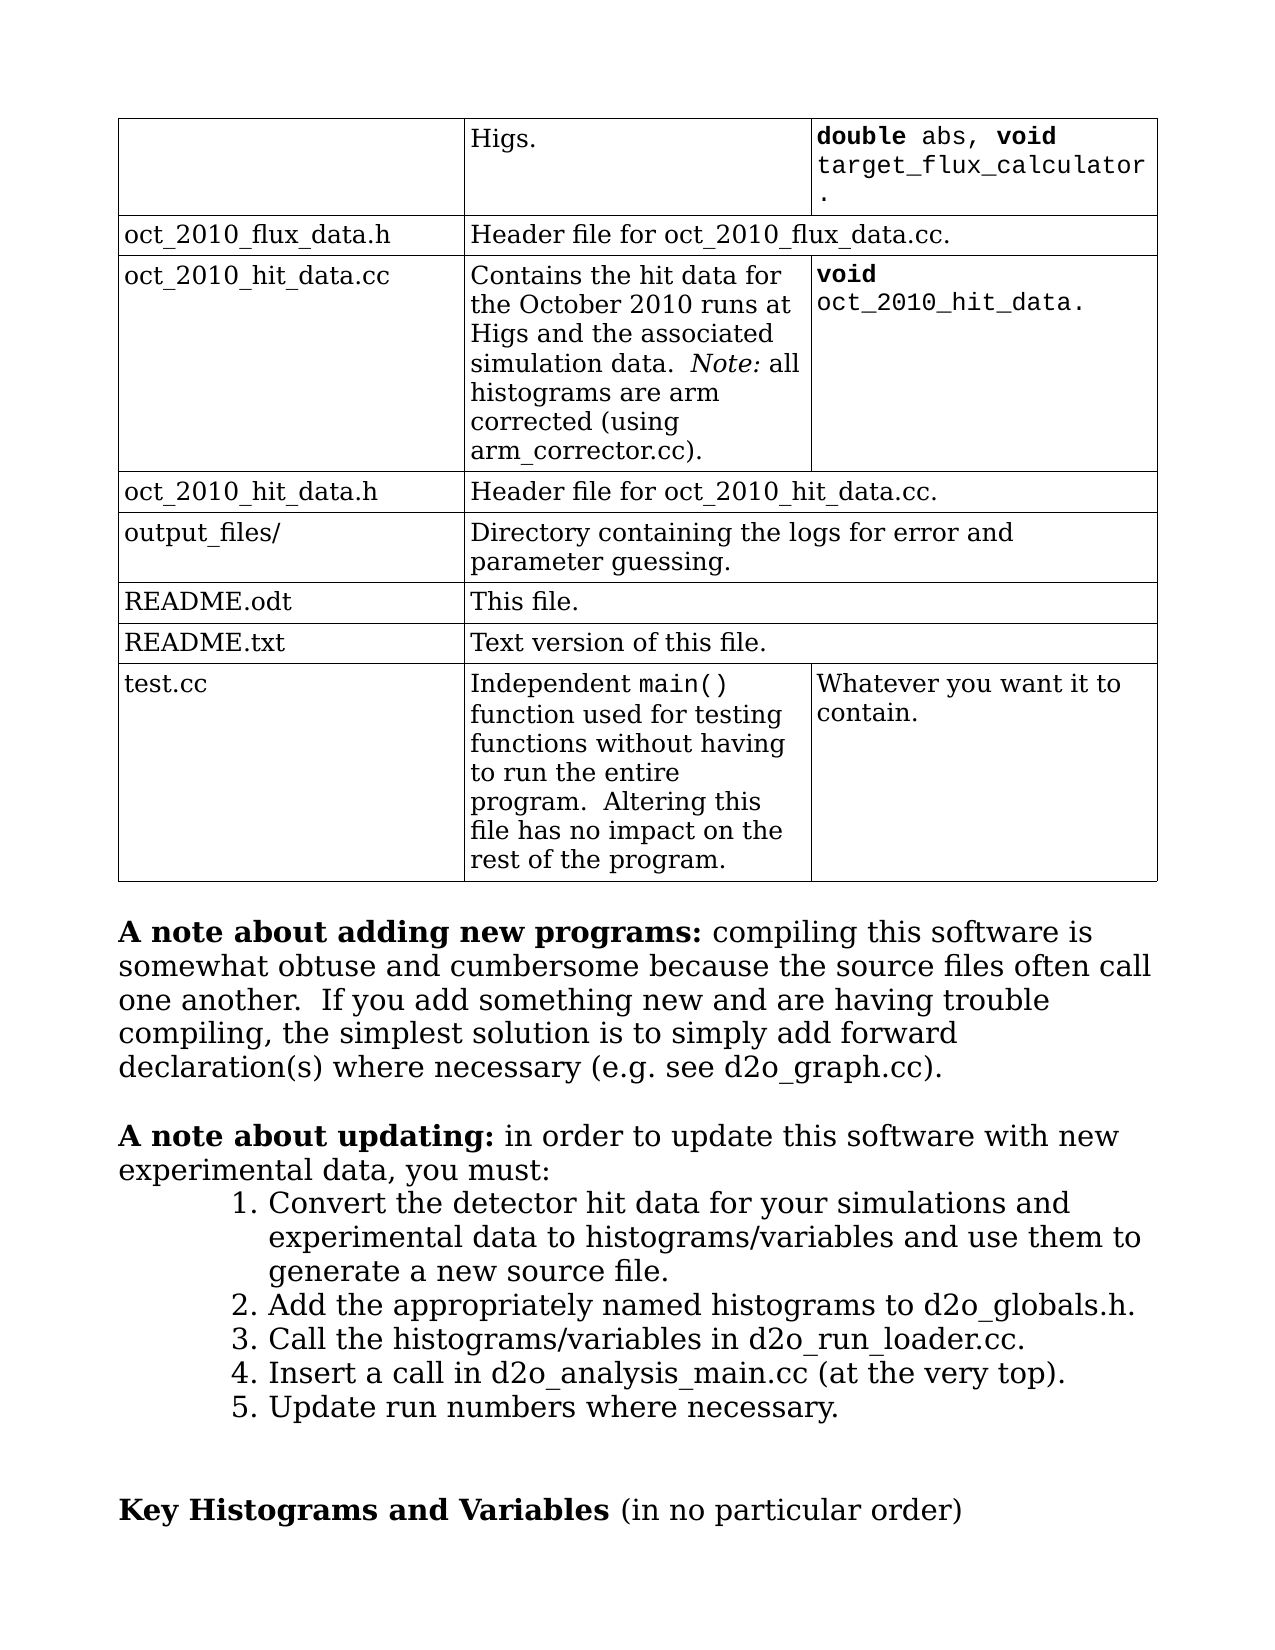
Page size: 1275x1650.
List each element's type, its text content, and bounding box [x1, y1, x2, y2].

text Key Histograms and Variables (in no particular order) [118, 1492, 1157, 1527]
table_cell oct_2010_flux_data.h [119, 216, 464, 255]
list Insert a call in d2o_analysis_main.cc (at the very top). [231, 1357, 1157, 1391]
table_cell Directory containing the logs for error and parameter guessing. [465, 513, 1157, 582]
table_cell Higs. [465, 119, 811, 215]
table_cell Header file for oct_2010_hit_data.cc. [465, 472, 1157, 512]
list Add the appropriately named histograms to d2o_globals.h. [231, 1289, 1157, 1323]
list Call the histograms/variables in d2o_run_loader.cc. [231, 1323, 1157, 1357]
table_cell README.txt [119, 624, 464, 663]
table_cell test.cc [119, 664, 464, 881]
table_cell Header file for oct_2010_flux_data.cc. [465, 216, 1157, 255]
text A note about updating: in order to update this software with new experimental data, you must: [118, 1119, 1157, 1187]
list Update run numbers where necessary. [231, 1391, 1157, 1424]
table_cell oct_2010_hit_data.h [119, 472, 464, 512]
list Convert the detector hit data for your simulations and experimental data to histograms/variables and use them to generate a new source file. [231, 1187, 1157, 1289]
table_cell Text version of this file. [465, 624, 1157, 663]
table_cell README.odt [119, 583, 464, 622]
table_cell Whatever you want it to contain. [812, 664, 1157, 881]
table_cell void oct_2010_hit_data. [812, 256, 1157, 471]
table_cell Contains the hit data for the October 2010 runs at Higs and the associated simulation data. Note: all histograms are arm corrected (using arm_corrector.cc). [465, 256, 811, 471]
table_cell double abs, void target_flux_calculator. [812, 119, 1157, 215]
table_cell output_files/ [119, 513, 464, 582]
table_cell oct_2010_hit_data.cc [119, 256, 464, 471]
table_cell [119, 119, 464, 215]
text A note about adding new programs: compiling this software is somewhat obtuse and cumbersome because the source files often call one another. If you add something new and are having trouble compiling, the simplest solution is to simply add forward declaration(s) where necessary (e.g. see d2o_graph.cc). [118, 914, 1157, 1085]
table_cell This file. [465, 583, 1157, 622]
table_cell Independent main() function used for testing functions without having to run the entire program. Altering this file has no impact on the rest of the program. [465, 664, 811, 881]
